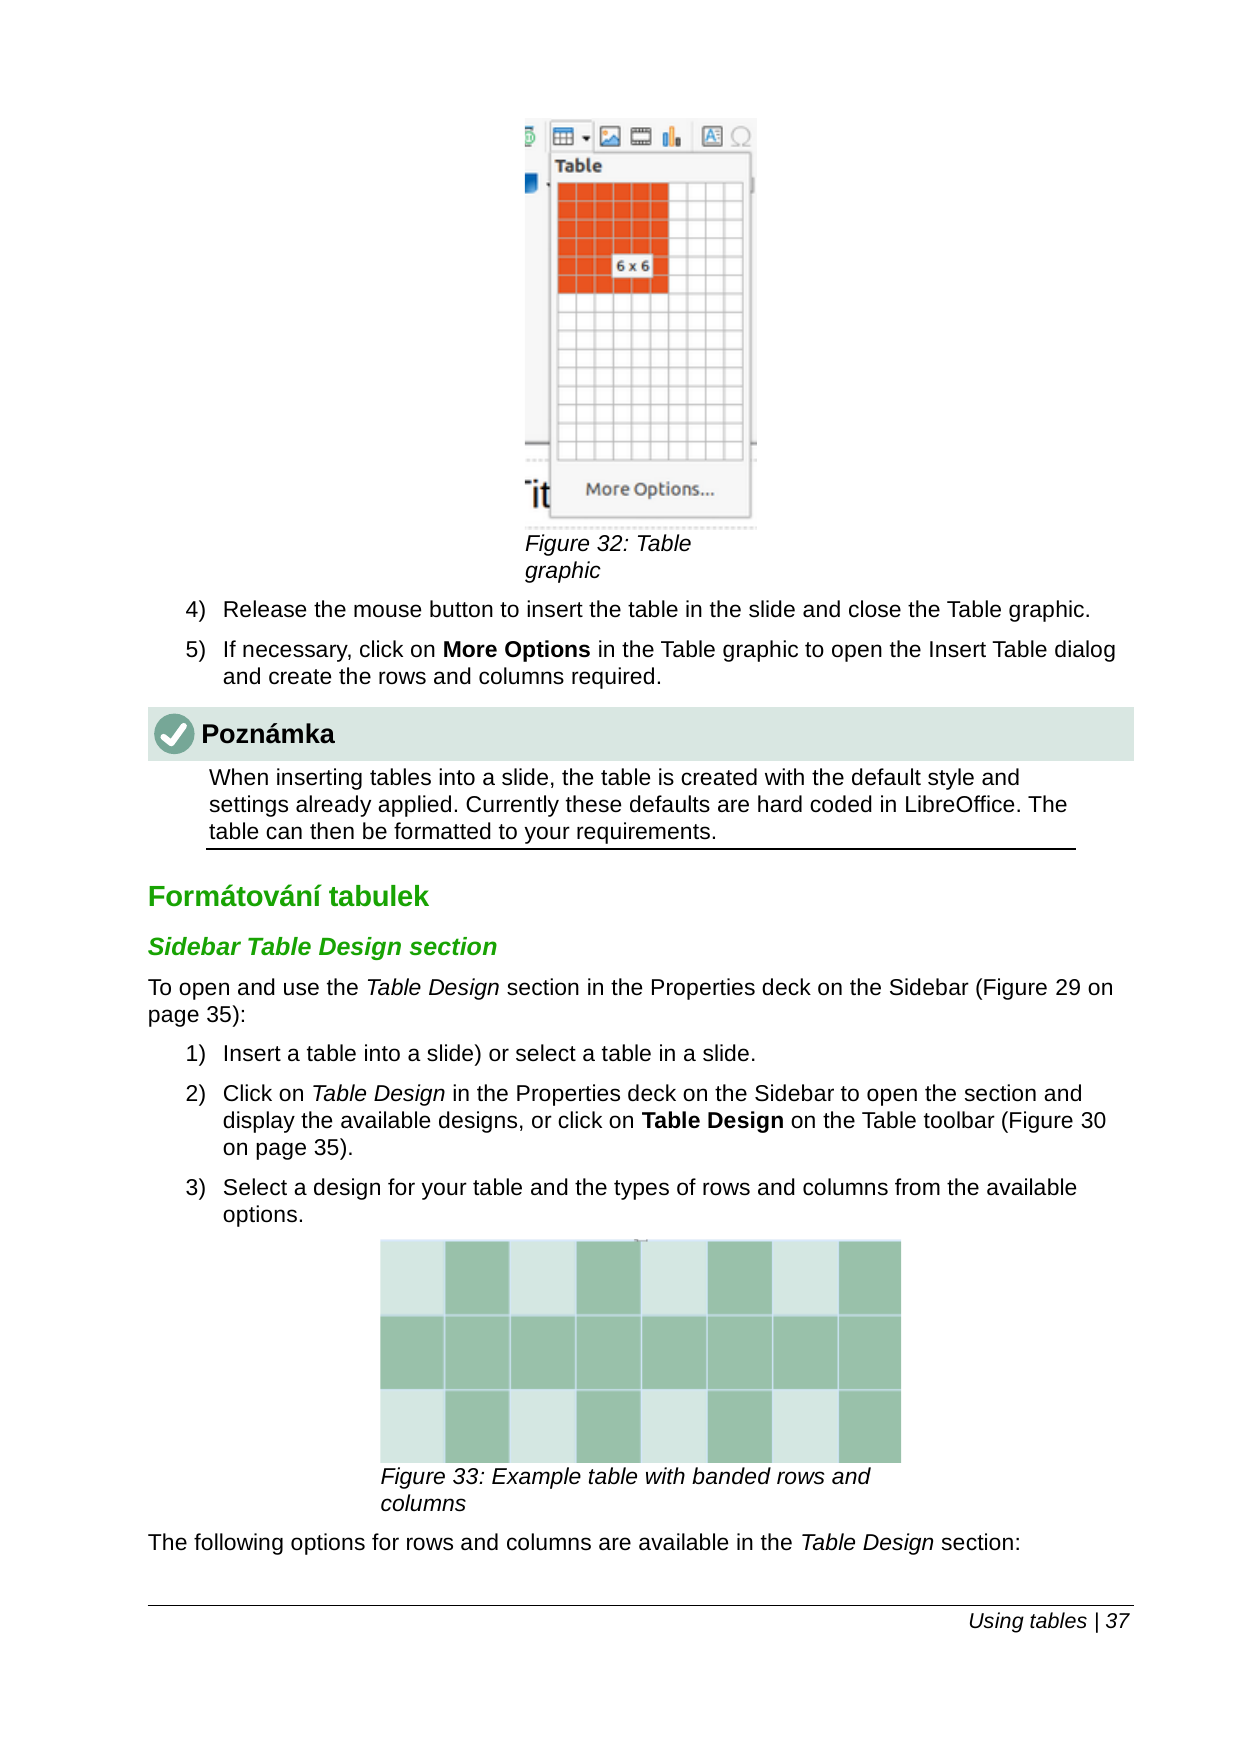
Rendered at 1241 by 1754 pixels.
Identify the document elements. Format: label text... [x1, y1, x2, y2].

text The following options for rows and columns are available in the Table Design section: [148, 1529, 1134, 1556]
subtitle Sidebar Table Design section [148, 931, 1134, 960]
list Insert a table into a slide) or select a table in a slide. [206, 1039, 1134, 1067]
subtitle Formátování tabulek [148, 879, 1134, 913]
list Release the mouse button to insert the table in the slide and close the Table graphic. [206, 596, 1134, 623]
picture [380, 1239, 902, 1463]
list If necessary, click on More Options in the Table graphic to open the Insert Table dialog and create the rows and columns required. [206, 635, 1134, 689]
list Click on Table Design in the Properties deck on the Sidebar to open the section and display the available designs, or click on Table Design on the Table toolbar (Figure 30 on page 35). [206, 1079, 1134, 1160]
text Figure 33: Example table with banded rows and columns [380, 1463, 901, 1517]
list Select a design for your table and the types of rows and columns from the available options. [206, 1173, 1134, 1227]
text To open and use the Table Design section in the Properties deck on the Sidebar (Figure 29 on page 35): [148, 973, 1134, 1027]
subtitle Poznámka [148, 707, 1134, 761]
text When inserting tables into a slide, the table is created with the default style and settings already applied. Currently these defaults are hard coded in LibreOffice. The table can then be formatted to your requirements. [206, 761, 1076, 848]
picture [524, 118, 757, 530]
text Figure 32: Table graphic [525, 530, 757, 584]
